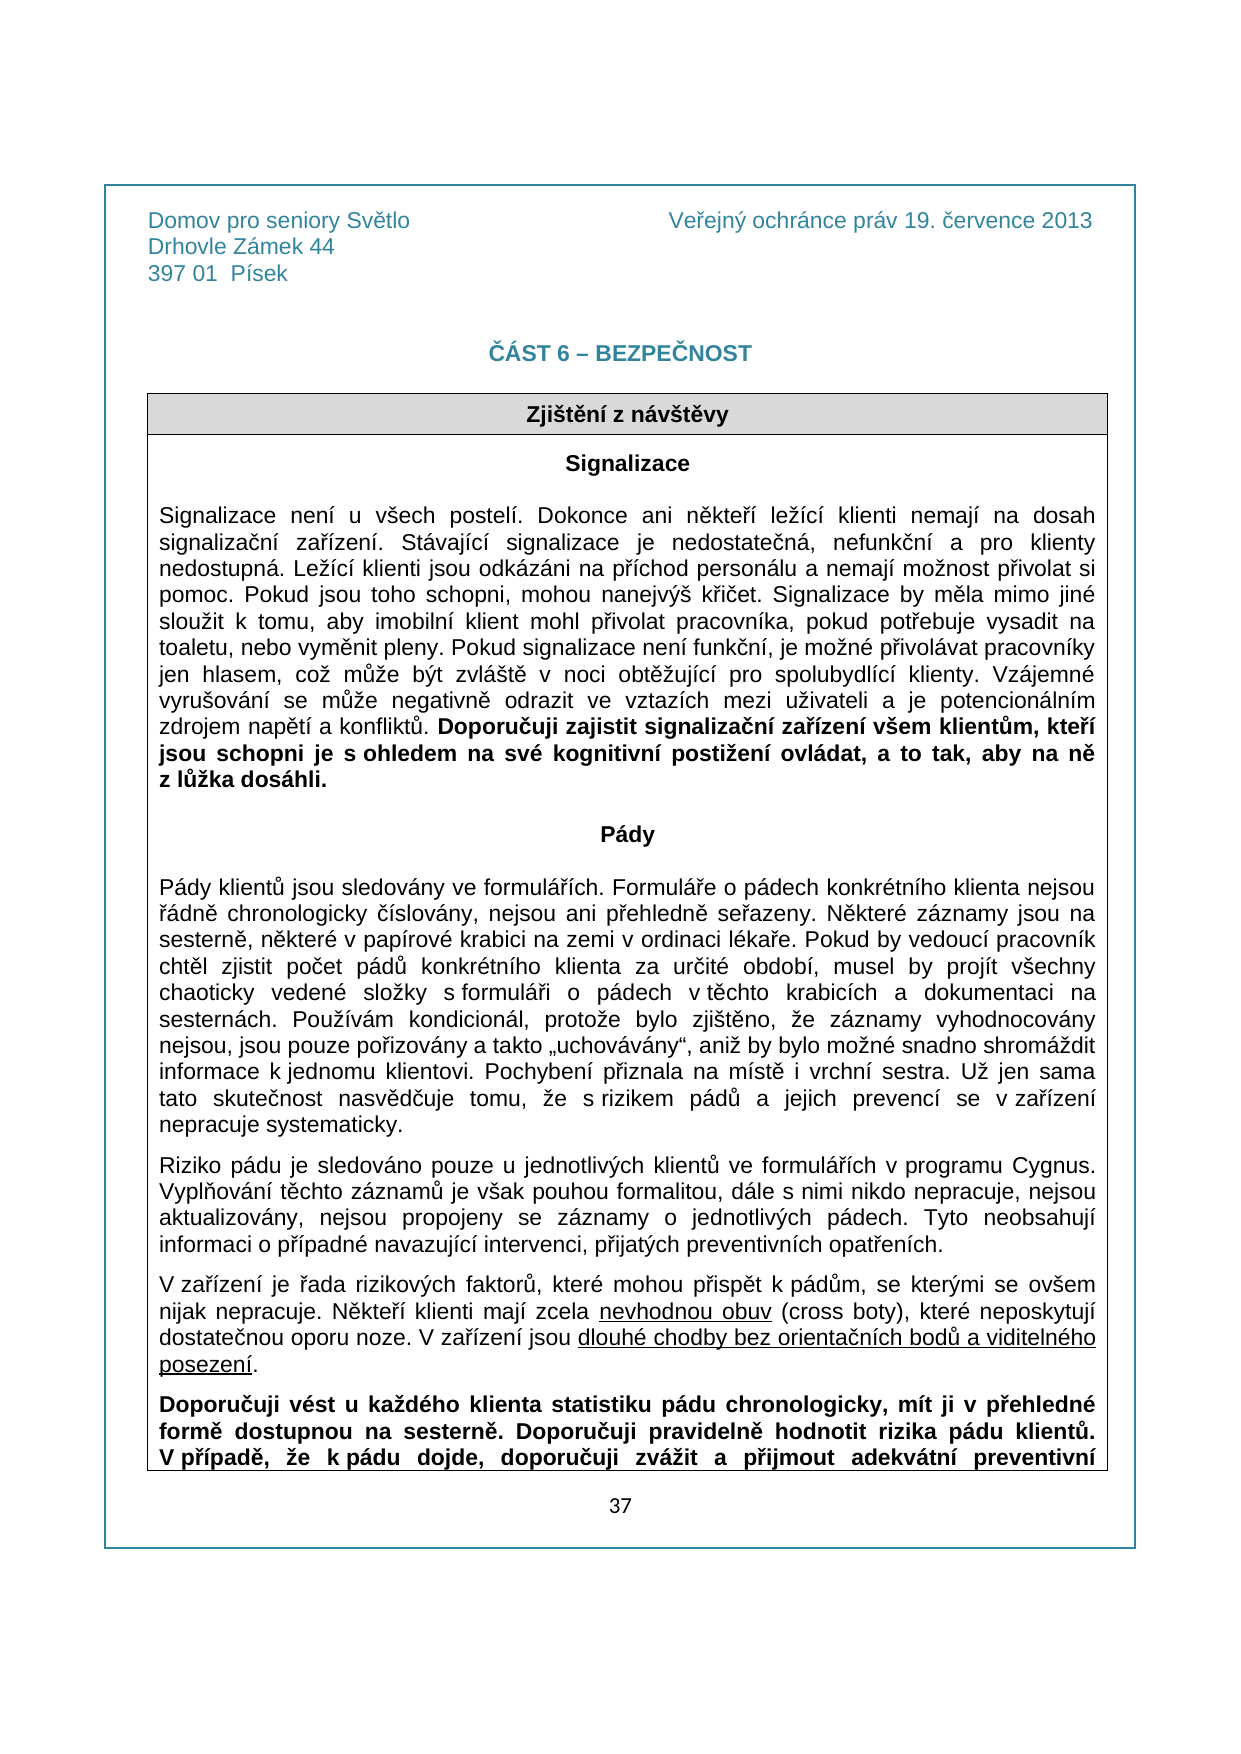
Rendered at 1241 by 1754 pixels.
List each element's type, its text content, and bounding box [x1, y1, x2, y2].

table_cell Signalizace Signalizace není u všech postelí. Dokonce ani někteří ležící klienti nemají na dosah signalizační zařízení. Stávající signalizace je nedostatečná, nefunkční a pro klienty nedostupná. Ležící klienti jsou odkázáni na příchod personálu a nemají možnost přivolat si pomoc. Pokud jsou toho schopni, mohou nanejvýš křičet. Signalizace by měla mimo jiné sloužit k tomu, aby imobilní klient mohl přivolat pracovníka, pokud potřebuje vysadit na toaletu, nebo vyměnit pleny. Pokud signalizace není funkční, je možné přivolávat pracovníky jen hlasem, což může být zvláště v noci obtěžující pro spolubydlící klienty. Vzájemné vyrušování se může negativně odrazit ve vztazích mezi uživateli a je potencionálním zdrojem napětí a konfliktů. Doporučuji zajistit signalizační zařízení všem klientům, kteří jsou schopni je s ohledem na své kognitivní postižení ovládat, a to tak, aby na ně z lůžka dosáhli. Pády Pády klientů jsou sledovány ve formulářích. Formuláře o pádech konkrétního klienta nejsou řádně chronologicky číslovány, nejsou ani přehledně seřazeny. Některé záznamy jsou na sesterně, některé v papírové krabici na zemi v ordinaci lékaře. Pokud by vedoucí pracovník chtěl zjistit počet pádů konkrétního klienta za určité období, musel by projít všechny chaoticky vedené složky s formuláři o pádech v těchto krabicích a dokumentaci na sesternách. Používám kondicionál, protože bylo zjištěno, že záznamy vyhodnocovány nejsou, jsou pouze pořizovány a takto „uchovávány“, aniž by bylo možné snadno shromáždit informace k jednomu klientovi. Pochybení přiznala na místě i vrchní sestra. Už jen sama tato skutečnost nasvědčuje tomu, že s rizikem pádů a jejich prevencí se v zařízení nepracuje systematicky. Riziko pádu je sledováno pouze u jednotlivých klientů ve formulářích v programu Cygnus. Vyplňování těchto záznamů je však pouhou formalitou, dále s nimi nikdo nepracuje, nejsou aktualizovány, nejsou propojeny se záznamy o jednotlivých pádech. Tyto neobsahují informaci o případné navazující intervenci, přijatých preventivních opatřeních. V zařízení je řada rizikových faktorů, které mohou přispět k pádům, se kterými se ovšem nijak nepracuje. Někteří klienti mají zcela nevhodnou obuv (cross boty), které neposkytují dostatečnou oporu noze. V zařízení jsou dlouhé chodby bez orientačních bodů a viditelného posezení. Doporučuji vést u každého klienta statistiku pádu chronologicky, mít ji v přehledné formě dostupnou na sesterně. Doporučuji pravidelně hodnotit rizika pádu klientů. V případě, že k pádu dojde, doporučuji zvážit a přijmout adekvátní preventivní [148, 435, 1107, 1470]
subtitle ČÁST 6 – BEZPEČNOST [148, 340, 1092, 367]
table_header Zjištění z návštěvy [148, 394, 1107, 434]
